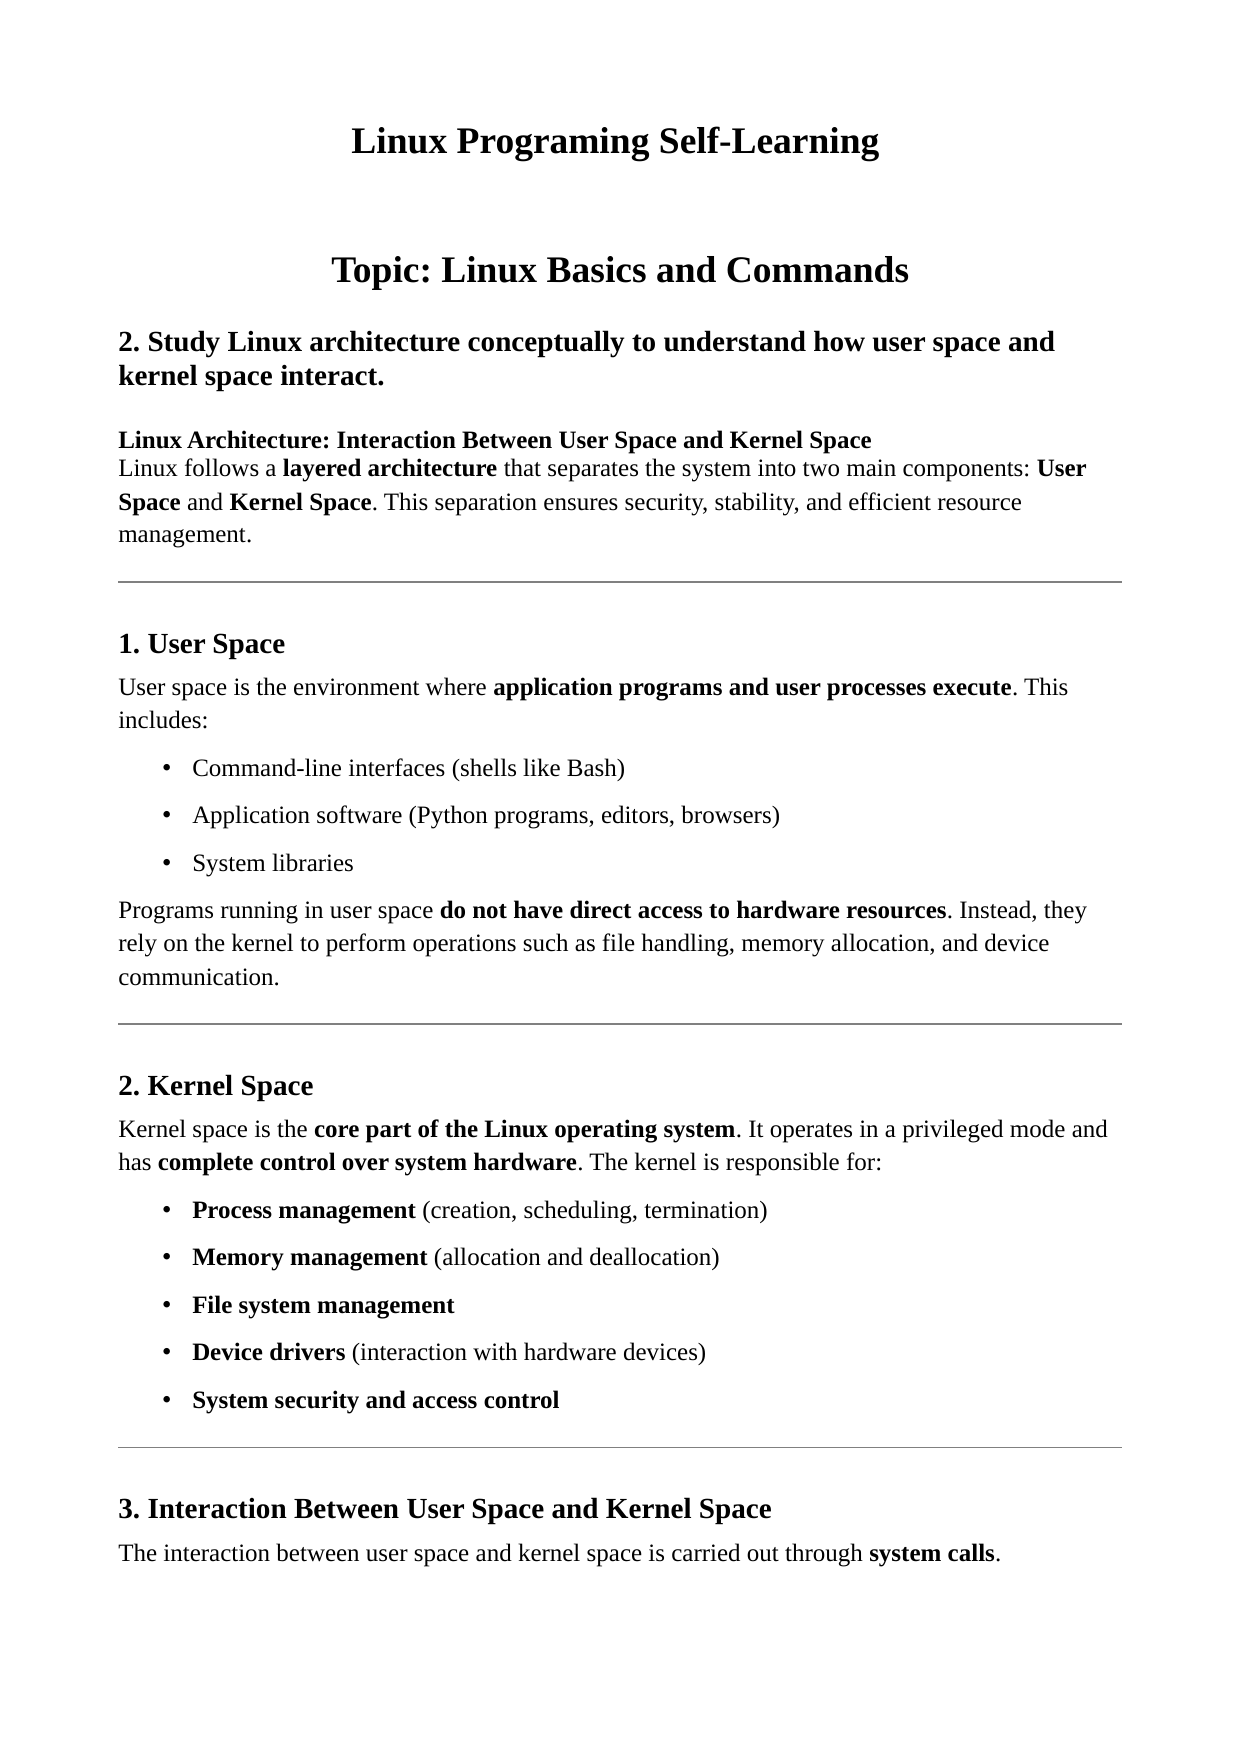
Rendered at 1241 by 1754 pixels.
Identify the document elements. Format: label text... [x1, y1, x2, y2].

list File system management [162, 1290, 1122, 1319]
subtitle 3. Interaction Between User Space and Kernel Space [118, 1492, 1122, 1525]
text User space is the environment where application programs and user processes execute. This includes: [118, 672, 1122, 734]
subtitle 2. Kernel Space [118, 1068, 1122, 1102]
list Command-line interfaces (shells like Bash) [162, 753, 1122, 781]
list Device drivers (interaction with hardware devices) [162, 1337, 1122, 1366]
text Topic: Linux Basics and Commands [118, 247, 1122, 291]
list Process management (creation, scheduling, termination) [162, 1195, 1122, 1223]
text Linux follows a layered architecture that separates the system into two main components: User Space and Kernel Space. This separation ensures security, stability, and efficient resource management. [118, 453, 1122, 548]
text Kernel space is the core part of the Linux operating system. It operates in a privileged mode and has complete control over system hardware. The kernel is responsible for: [118, 1114, 1122, 1176]
text 2. Study Linux architecture conceptually to understand how user space and kernel space interact. [118, 324, 1122, 391]
text Linux Architecture: Interaction Between User Space and Kernel Space [118, 425, 1122, 453]
list System security and access control [162, 1385, 1122, 1414]
text The interaction between user space and kernel space is carried out through system calls. [118, 1538, 1122, 1566]
list System libraries [162, 848, 1122, 877]
list Memory management (allocation and deallocation) [162, 1242, 1122, 1271]
text Programs running in user space do not have direct access to hardware resources. Instead, they rely on the kernel to perform operations such as file handling, memory allocation, and device communication. [118, 896, 1122, 990]
subtitle 1. User Space [118, 626, 1122, 659]
text Linux Programing Self-Learning [118, 118, 1122, 161]
list Application software (Python programs, editors, browsers) [162, 800, 1122, 829]
